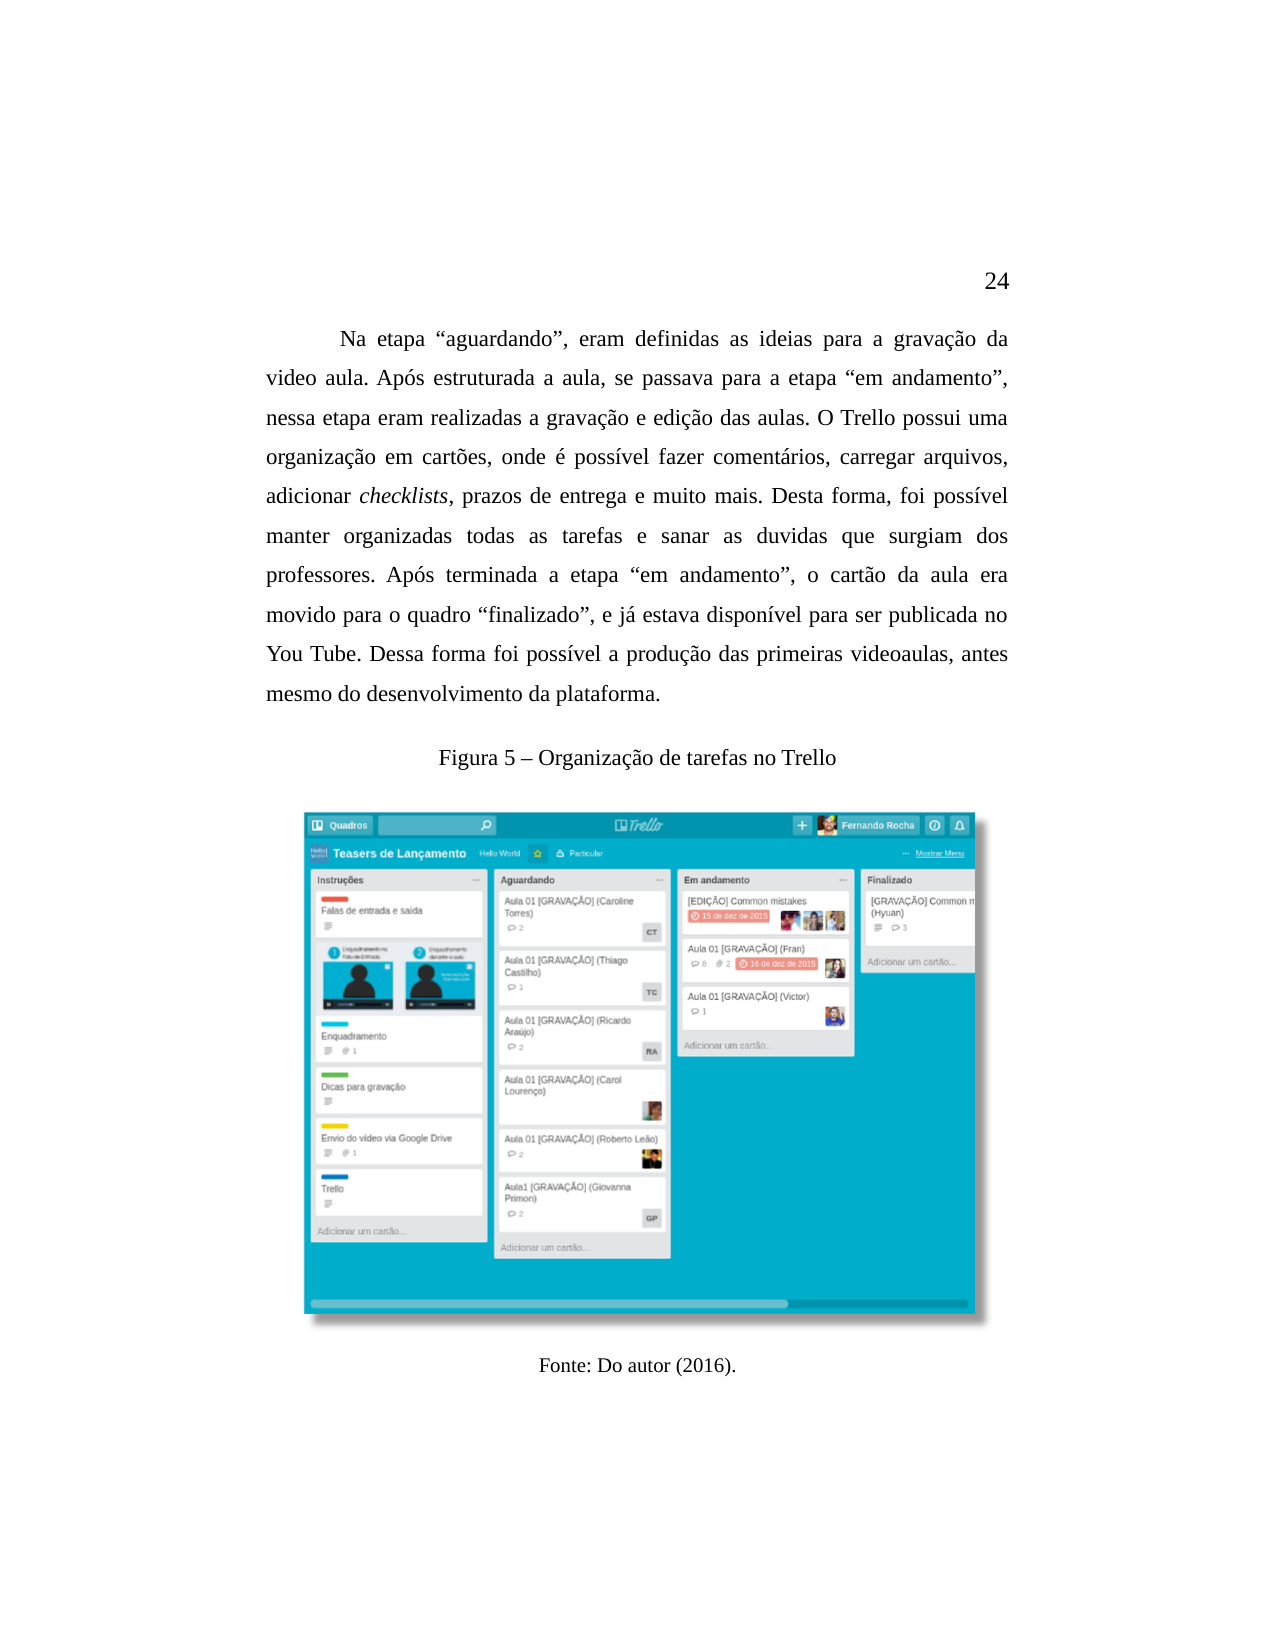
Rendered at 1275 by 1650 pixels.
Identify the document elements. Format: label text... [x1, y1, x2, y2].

subtitle Figura 5 – Organização de tarefas no Trello [266, 744, 1009, 771]
text Fonte: Do autor (2016). [266, 1341, 1009, 1377]
picture [265, 783, 1010, 1341]
text Na etapa “aguardando”, eram definidas as ideias para a gravação da video aula. Após estruturada a aula, se passava para a etapa “em andamento”, nessa etapa eram realizadas a gravação e edição das aulas. O Trello possui uma organização em cartões, onde é possível fazer comentários, carregar arquivos, adicionar checklists, prazos de entrega e muito mais. Desta forma, foi possível manter organizadas todas as tarefas e sanar as duvidas que surgiam dos professores. Após terminada a etapa “em andamento”, o cartão da aula era movido para o quadro “finalizado”, e já estava disponível para ser publicada no You Tube. Dessa forma foi possível a produção das primeiras videoaulas, antes mesmo do desenvolvimento da plataforma. [266, 325, 1009, 706]
